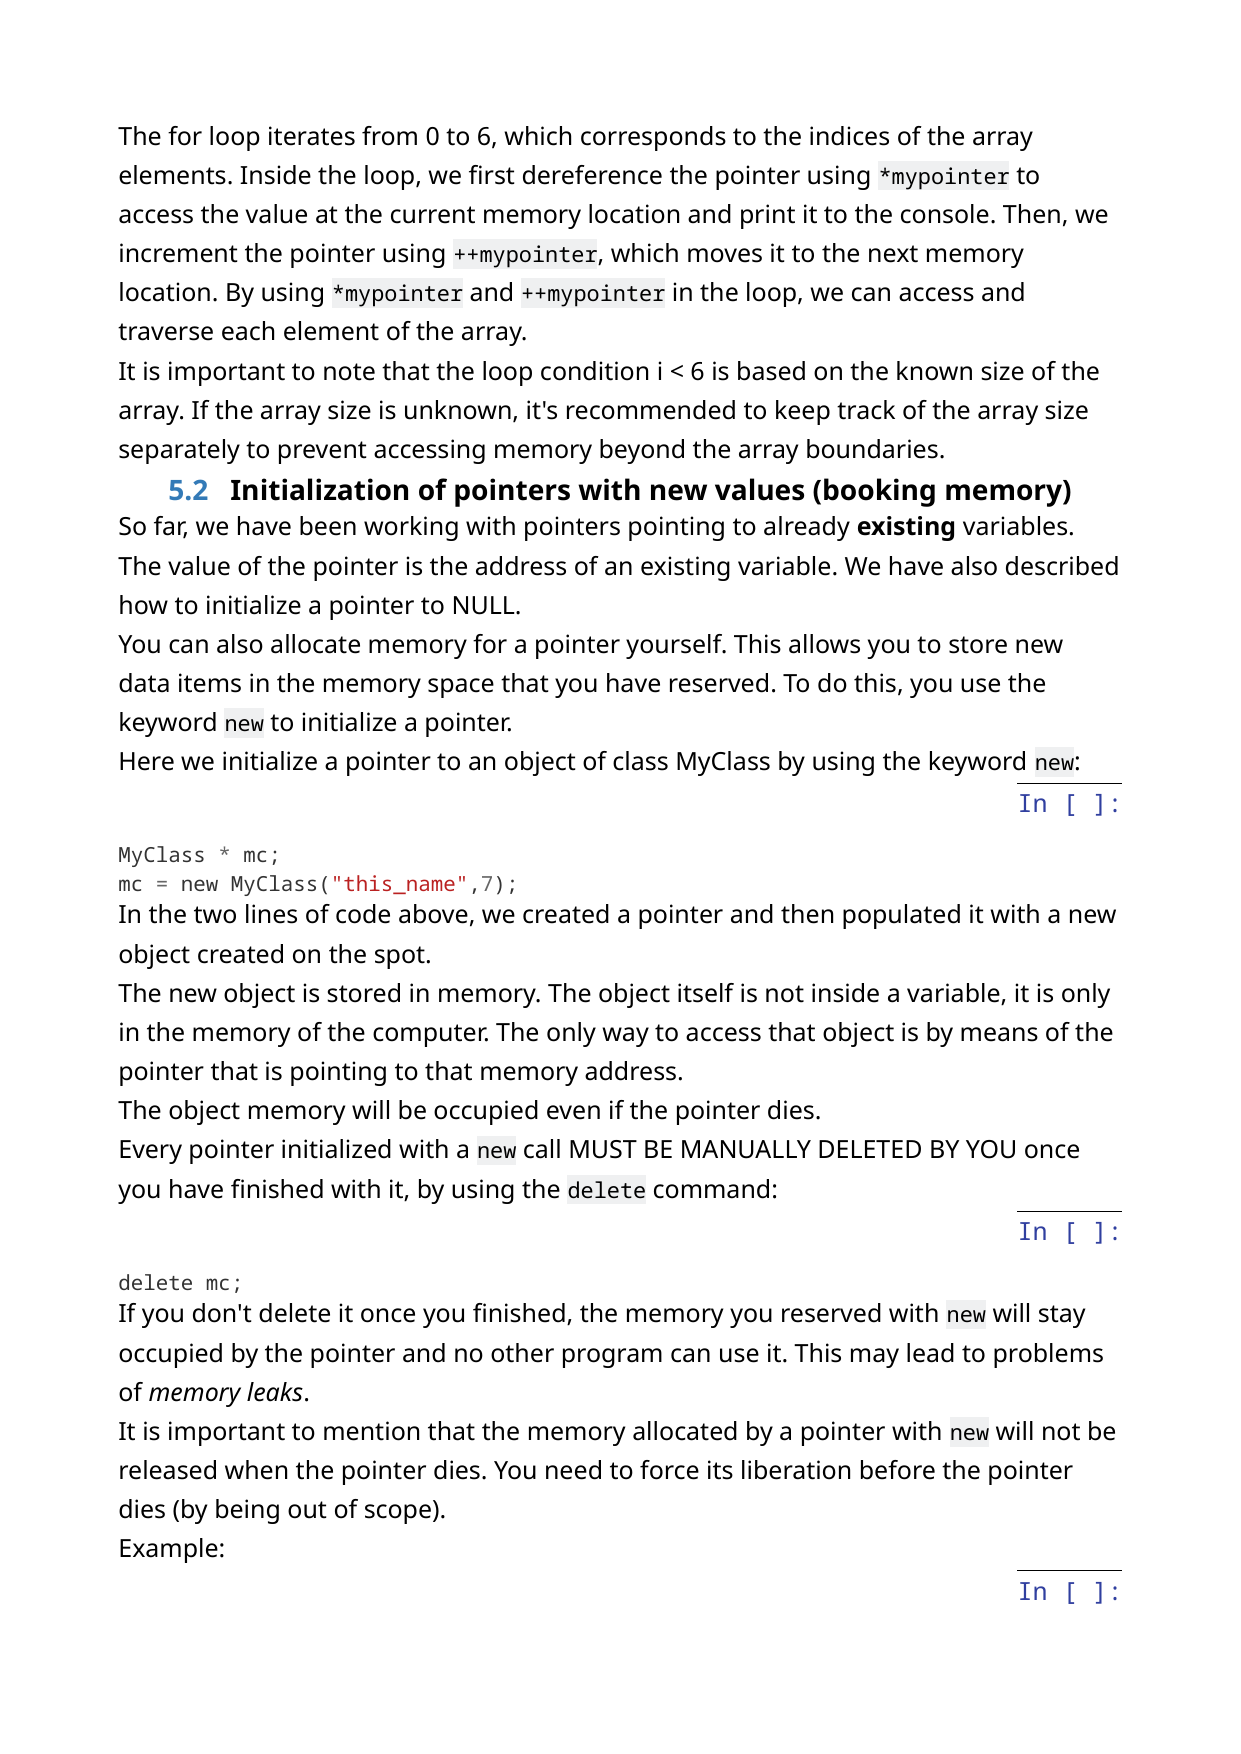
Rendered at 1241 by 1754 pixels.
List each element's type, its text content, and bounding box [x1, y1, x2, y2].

text In [ ]: [118, 1211, 1122, 1248]
text In [ ]: [118, 1570, 1122, 1607]
text It is important to note that the loop condition i < 6 is based on the known size of the array. If the array size is unknown, it's recommended to keep track of the array size separately to prevent accessing memory beyond the array boundaries. [118, 353, 1122, 466]
text Every pointer initialized with a new call MUST BE MANUALLY DELETED BY YOU once you have finished with it, by using the delete command: [118, 1132, 1122, 1205]
text So far, we have been working with pointers pointing to already existing variables. The value of the pointer is the address of an existing variable. We have also described how to initialize a pointer to NULL. [118, 509, 1122, 621]
text If you don't delete it once you finished, the memory you reserved with new will stay occupied by the pointer and no other program can use it. This may lead to problems of memory leaks. [118, 1296, 1122, 1408]
text mc = new MyClass("this_name",7); [118, 869, 1122, 897]
text Here we initialize a pointer to an object of class MyClass by using the keyword new: [118, 744, 1122, 778]
text It is important to mention that the memory allocated by a pointer with new will not be released when the pointer dies. You need to force its liberation before the pointer dies (by being out of scope). [118, 1414, 1122, 1526]
text Example: [118, 1531, 1122, 1565]
text In the two lines of code above, we created a pointer and then populated it with a new object created on the spot. [118, 897, 1122, 970]
text You can also allocate memory for a pointer yourself. This allows you to store new data items in the memory space that you have reserved. To do this, you use the keyword new to initialize a pointer. [118, 626, 1122, 739]
text delete mc; [118, 1268, 1122, 1296]
text In [ ]: [118, 783, 1122, 820]
text MyClass * mc; [118, 840, 1122, 869]
subtitle 5.2 Initialization of pointers with new values (booking memory) [118, 471, 1122, 509]
text The for loop iterates from 0 to 6, which corresponds to the indices of the array elements. Inside the loop, we first dereference the pointer using *mypointer to access the value at the current memory location and print it to the console. Then, we increment the pointer using ++mypointer, which moves it to the next memory location. By using *mypointer and ++mypointer in the loop, we can access and traverse each element of the array. [118, 118, 1122, 348]
text The new object is stored in memory. The object itself is not inside a variable, it is only in the memory of the computer. The only way to access that object is by means of the pointer that is pointing to that memory address. [118, 976, 1122, 1088]
text The object memory will be occupied even if the pointer dies. [118, 1093, 1122, 1127]
